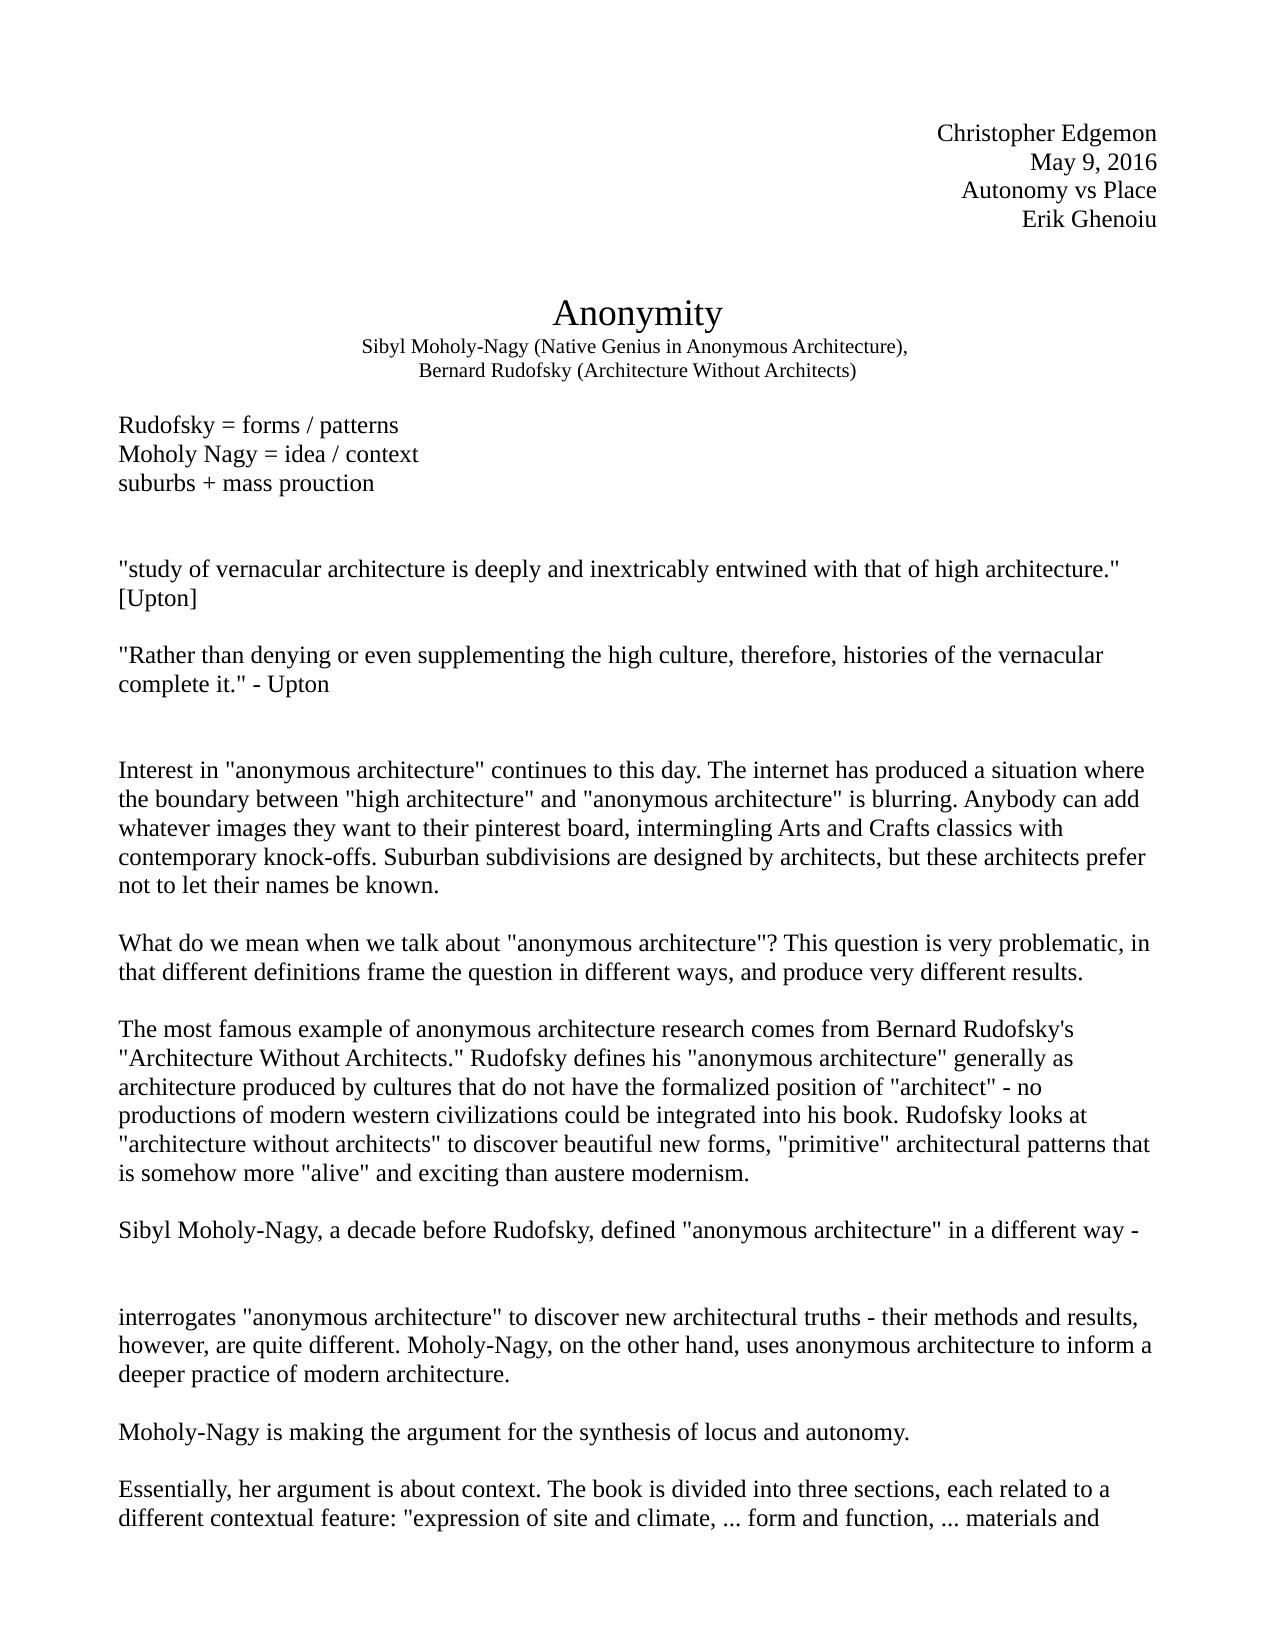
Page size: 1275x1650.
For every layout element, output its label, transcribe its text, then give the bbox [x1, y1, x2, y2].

text Sibyl Moholy-Nagy, a decade before Rudofsky, defined "anonymous architecture" in a different way - [118, 1216, 1157, 1244]
text What do we mean when we talk about "anonymous architecture"? This question is very problematic, in that different definitions frame the question in different ways, and produce very different results. [118, 928, 1157, 986]
text The most famous example of anonymous architecture research comes from Bernard Rudofsky's "Architecture Without Architects." Rudofsky defines his "anonymous architecture" generally as architecture produced by cultures that do not have the formalized position of "architect" - no productions of modern western civilizations could be integrated into his book. Rudofsky looks at "architecture without architects" to discover beautiful new forms, "primitive" architectural patterns that is somehow more "alive" and exciting than austere modernism. [118, 1014, 1157, 1187]
text Erik Ghenoiu [118, 204, 1157, 233]
text Interest in "anonymous architecture" continues to this day. The internet has produced a situation where the boundary between "high architecture" and "anonymous architecture" is blurring. Anybody can add whatever images they want to their pinterest board, intermingling Arts and Crafts classics with contemporary knock-offs. Suburban subdivisions are designed by architects, but these architects prefer not to let their names be known. [118, 756, 1157, 899]
text Essentially, her argument is about context. The book is divided into three sections, each related to a different contextual feature: "expression of site and climate, ... form and function, ... materials and [118, 1474, 1157, 1532]
text Rudofsky = forms / patterns [118, 411, 1157, 439]
text Anonymity [118, 291, 1157, 334]
text Moholy Nagy = idea / context [118, 439, 1157, 468]
text "study of vernacular architecture is deeply and inextricably entwined with that of high architecture." [Upton] [118, 554, 1157, 612]
text Bernard Rudofsky (Architecture Without Architects) [118, 358, 1157, 382]
text suburbs + mass prouction [118, 468, 1157, 497]
text May 9, 2016 [118, 147, 1157, 176]
text Autonomy vs Place [118, 176, 1157, 204]
text Christopher Edgemon [118, 118, 1157, 147]
text Sibyl Moholy-Nagy (Native Genius in Anonymous Architecture), [118, 334, 1157, 358]
text interrogates "anonymous architecture" to discover new architectural truths - their methods and results, however, are quite different. Moholy-Nagy, on the other hand, uses anonymous architecture to inform a deeper practice of modern architecture. [118, 1302, 1157, 1388]
text Moholy-Nagy is making the argument for the synthesis of locus and autonomy. [118, 1417, 1157, 1446]
text "Rather than denying or even supplementing the high culture, therefore, histories of the vernacular complete it." - Upton [118, 641, 1157, 698]
